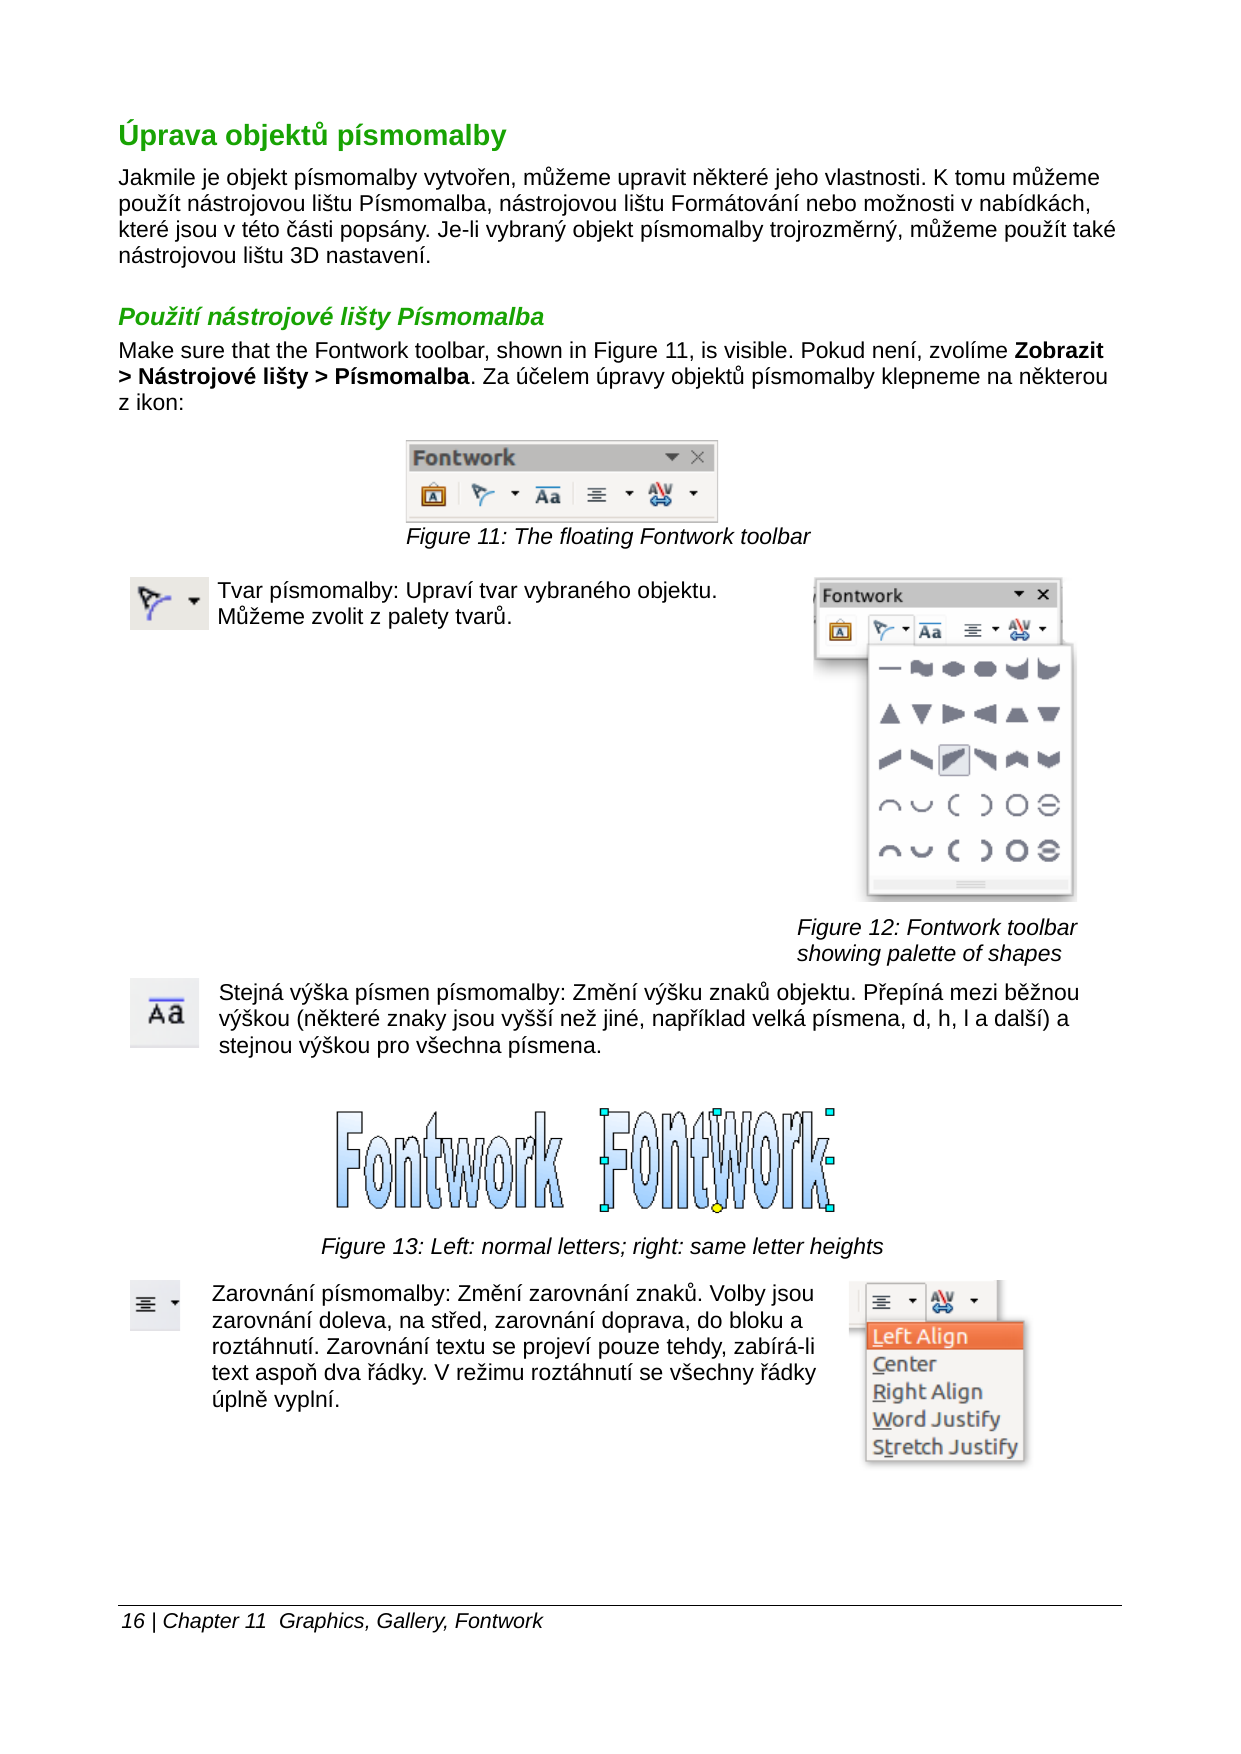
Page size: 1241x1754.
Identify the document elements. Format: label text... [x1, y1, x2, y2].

picture [130, 577, 209, 630]
picture [130, 1280, 181, 1331]
text Figure 11: The floating Fontwork toolbar [406, 523, 834, 549]
text Jakmile je objekt písmomalby vytvořen, můžeme upravit některé jeho vlastnosti. K tomu můžeme použít nástrojovou lištu Písmomalba, nástrojovou lištu Formátování nebo možnosti v nabídkách, které jsou v této části popsány. Je-li vybraný objekt písmomalby trojrozměrný, můžeme použít také nástrojovou lištu 3D nastavení. [118, 163, 1122, 269]
text Figure 13: Left: normal letters; right: same letter heights [321, 1233, 919, 1259]
picture [813, 577, 1078, 902]
table_header [797, 577, 1122, 979]
table_header [118, 979, 218, 1073]
subtitle Úprava objektů písmomalby [118, 118, 1122, 152]
picture [320, 1085, 854, 1233]
table_header Zarovnání písmomalby: Změní zarovnání znaků. Volby jsou zarovnání doleva, na střed, zarovnání doprava, do bloku a roztáhnutí. Zarovnání textu se projeví pouze tehdy, zabírá-li text aspoň dva řádky. V režimu roztáhnutí se všechny řádky úplně vyplní. [212, 1280, 849, 1487]
subtitle Použití nástrojové lišty Písmomalba [118, 302, 1122, 331]
picture [848, 1280, 1038, 1475]
table_header [118, 1280, 212, 1487]
table_header [118, 577, 217, 979]
picture [405, 440, 719, 523]
text Make sure that the Fontwork toolbar, shown in Figure 11, is visible. Pokud není, zvolíme Zobrazit > Nástrojové lišty > Písmomalba. Za účelem úpravy objektů písmomalby klepneme na některou z ikon: [118, 337, 1122, 416]
table_header Stejná výška písmen písmomalby: Změní výšku znaků objektu. Přepíná mezi běžnou výškou (některé znaky jsou vyšší než jiné, například velká písmena, d, h, l a další) a stejnou výškou pro všechna písmena. [219, 979, 1123, 1073]
picture [130, 978, 200, 1048]
table_header Tvar písmomalby: Upraví tvar vybraného objektu. Můžeme zvolit z palety tvarů. [217, 577, 797, 979]
table_header [849, 1280, 1122, 1487]
